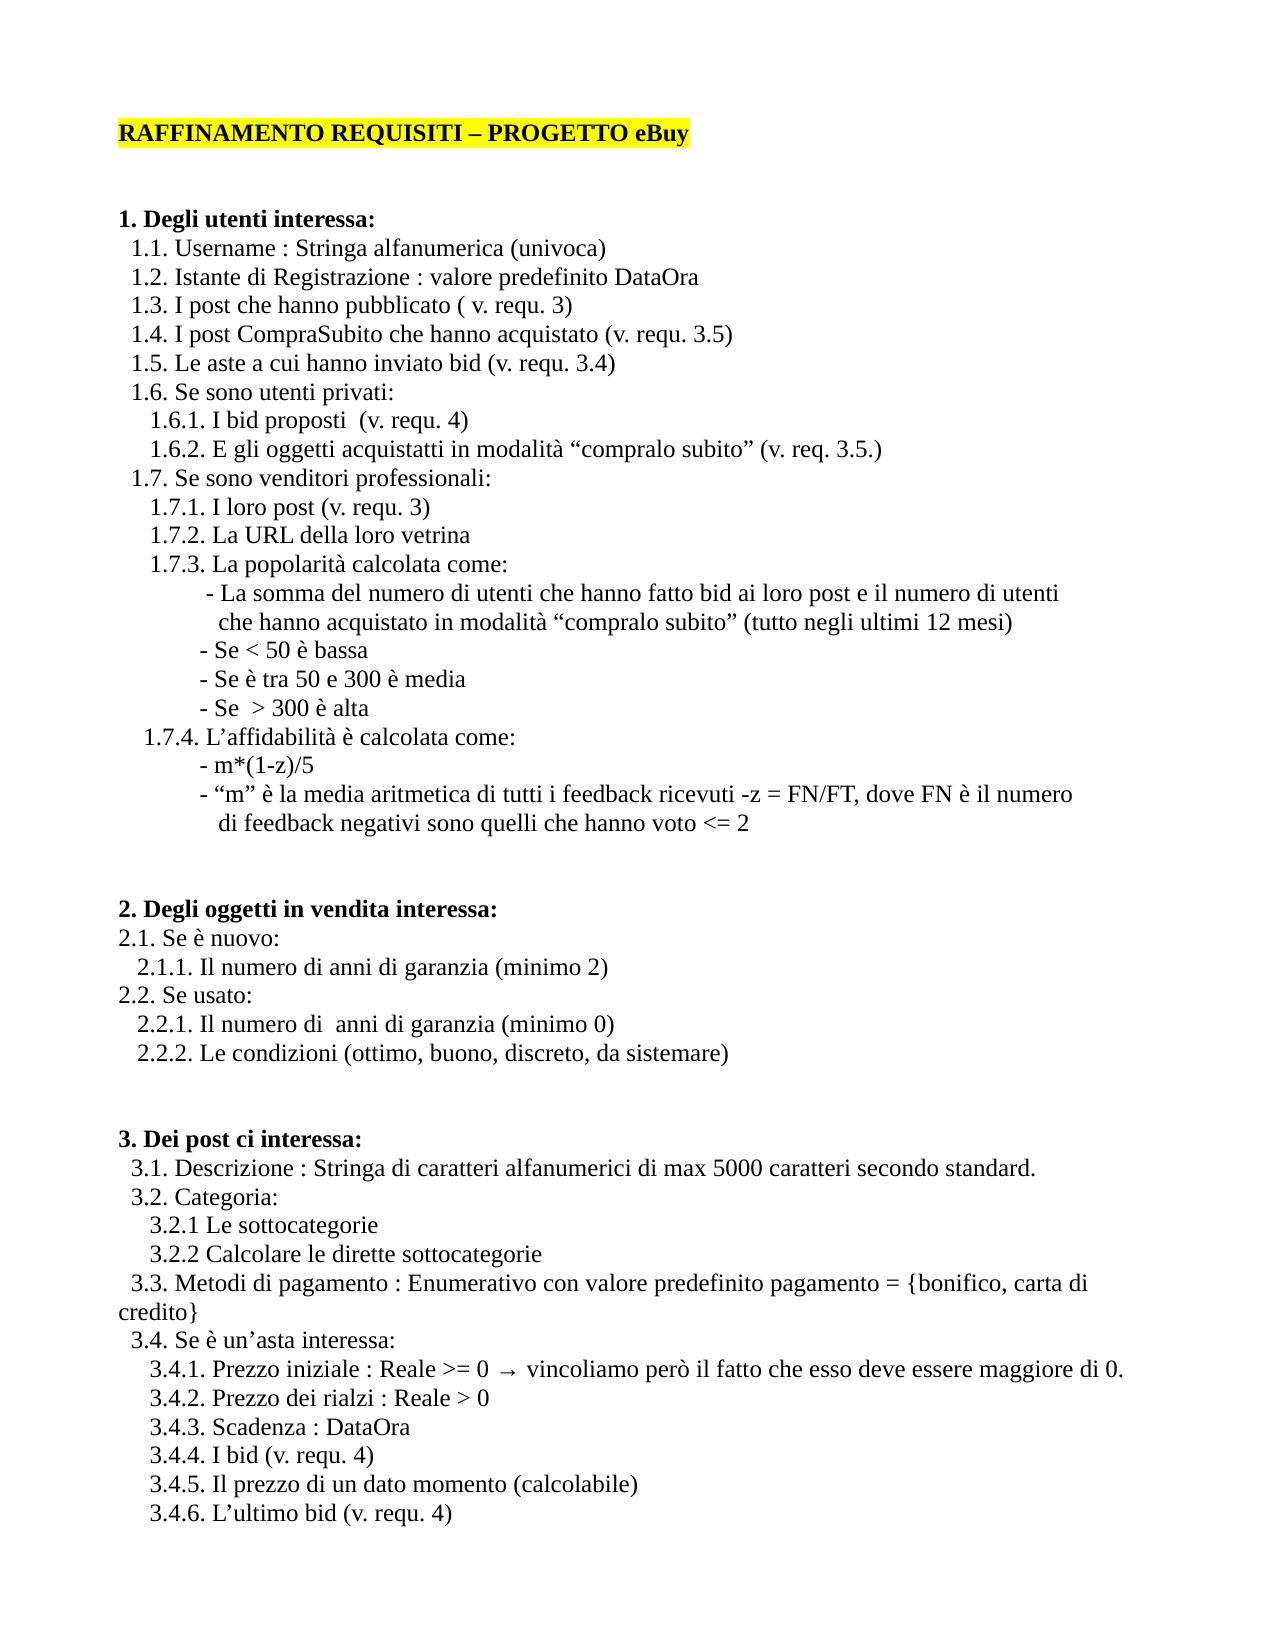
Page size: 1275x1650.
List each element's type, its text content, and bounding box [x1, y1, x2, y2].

text 3.4.2. Prezzo dei rialzi : Reale > 0 [118, 1383, 1157, 1412]
text che hanno acquistato in modalità “compralo subito” (tutto negli ultimi 12 mesi) [118, 607, 1157, 636]
text 1. Degli utenti interessa: [118, 204, 1157, 233]
text 3.4.4. I bid (v. requ. 4) [118, 1441, 1157, 1469]
text 1.6.2. E gli oggetti acquistatti in modalità “compralo subito” (v. req. 3.5.) [118, 434, 1157, 463]
text 1.7.3. La popolarità calcolata come: [118, 549, 1157, 578]
text 1.5. Le aste a cui hanno inviato bid (v. requ. 3.4) [118, 348, 1157, 377]
text 1.6.1. I bid proposti (v. requ. 4) [118, 406, 1157, 434]
text 2.2.2. Le condizioni (ottimo, buono, discreto, da sistemare) [118, 1038, 1157, 1067]
text 3.4. Se è un’asta interessa: [118, 1326, 1157, 1354]
text 1.7. Se sono venditori professionali: [118, 463, 1157, 492]
text 2.1. Se è nuovo: [118, 923, 1157, 952]
text 1.4. I post CompraSubito che hanno acquistato (v. requ. 3.5) [118, 319, 1157, 348]
text 3.2.1 Le sottocategorie [118, 1211, 1157, 1239]
text 1.6. Se sono utenti privati: [118, 377, 1157, 406]
text 3.4.5. Il prezzo di un dato momento (calcolabile) [118, 1469, 1157, 1498]
text - m*(1-z)/5 [118, 751, 1157, 779]
text - “m” è la media aritmetica di tutti i feedback ricevuti -z = FN/FT, dove FN è il numero [118, 779, 1157, 808]
text - La somma del numero di utenti che hanno fatto bid ai loro post e il numero di utenti [118, 578, 1157, 607]
text 3.4.1. Prezzo iniziale : Reale >= 0 → vincoliamo però il fatto che esso deve essere maggiore di 0. [118, 1354, 1157, 1383]
text - Se > 300 è alta [118, 693, 1157, 722]
text 1.1. Username : Stringa alfanumerica (univoca) [118, 233, 1157, 262]
text 2.1.1. Il numero di anni di garanzia (minimo 2) [118, 952, 1157, 981]
text 1.7.2. La URL della loro vetrina [118, 521, 1157, 549]
text 2.2. Se usato: [118, 981, 1157, 1009]
text 3.3. Metodi di pagamento : Enumerativo con valore predefinito pagamento = {bonifico, carta di credito} [118, 1268, 1157, 1326]
text RAFFINAMENTO REQUISITI – PROGETTO eBuy [118, 118, 1157, 147]
text 3.4.3. Scadenza : DataOra [118, 1412, 1157, 1441]
text 3.1. Descrizione : Stringa di caratteri alfanumerici di max 5000 caratteri secondo standard. [118, 1153, 1157, 1182]
text - Se è tra 50 e 300 è media [118, 664, 1157, 693]
text 2.2.1. Il numero di anni di garanzia (minimo 0) [118, 1009, 1157, 1038]
text 3. Dei post ci interessa: [118, 1124, 1157, 1153]
text 3.2. Categoria: [118, 1182, 1157, 1211]
text 1.3. I post che hanno pubblicato ( v. requ. 3) [118, 291, 1157, 319]
text - Se < 50 è bassa [118, 636, 1157, 664]
text 3.4.6. L’ultimo bid (v. requ. 4) [118, 1498, 1157, 1527]
text 2. Degli oggetti in vendita interessa: [118, 894, 1157, 923]
text 1.2. Istante di Registrazione : valore predefinito DataOra [118, 262, 1157, 291]
text 1.7.1. I loro post (v. requ. 3) [118, 492, 1157, 521]
text di feedback negativi sono quelli che hanno voto <= 2 [118, 808, 1157, 837]
text 3.2.2 Calcolare le dirette sottocategorie [118, 1239, 1157, 1268]
text 1.7.4. L’affidabilità è calcolata come: [118, 722, 1157, 751]
